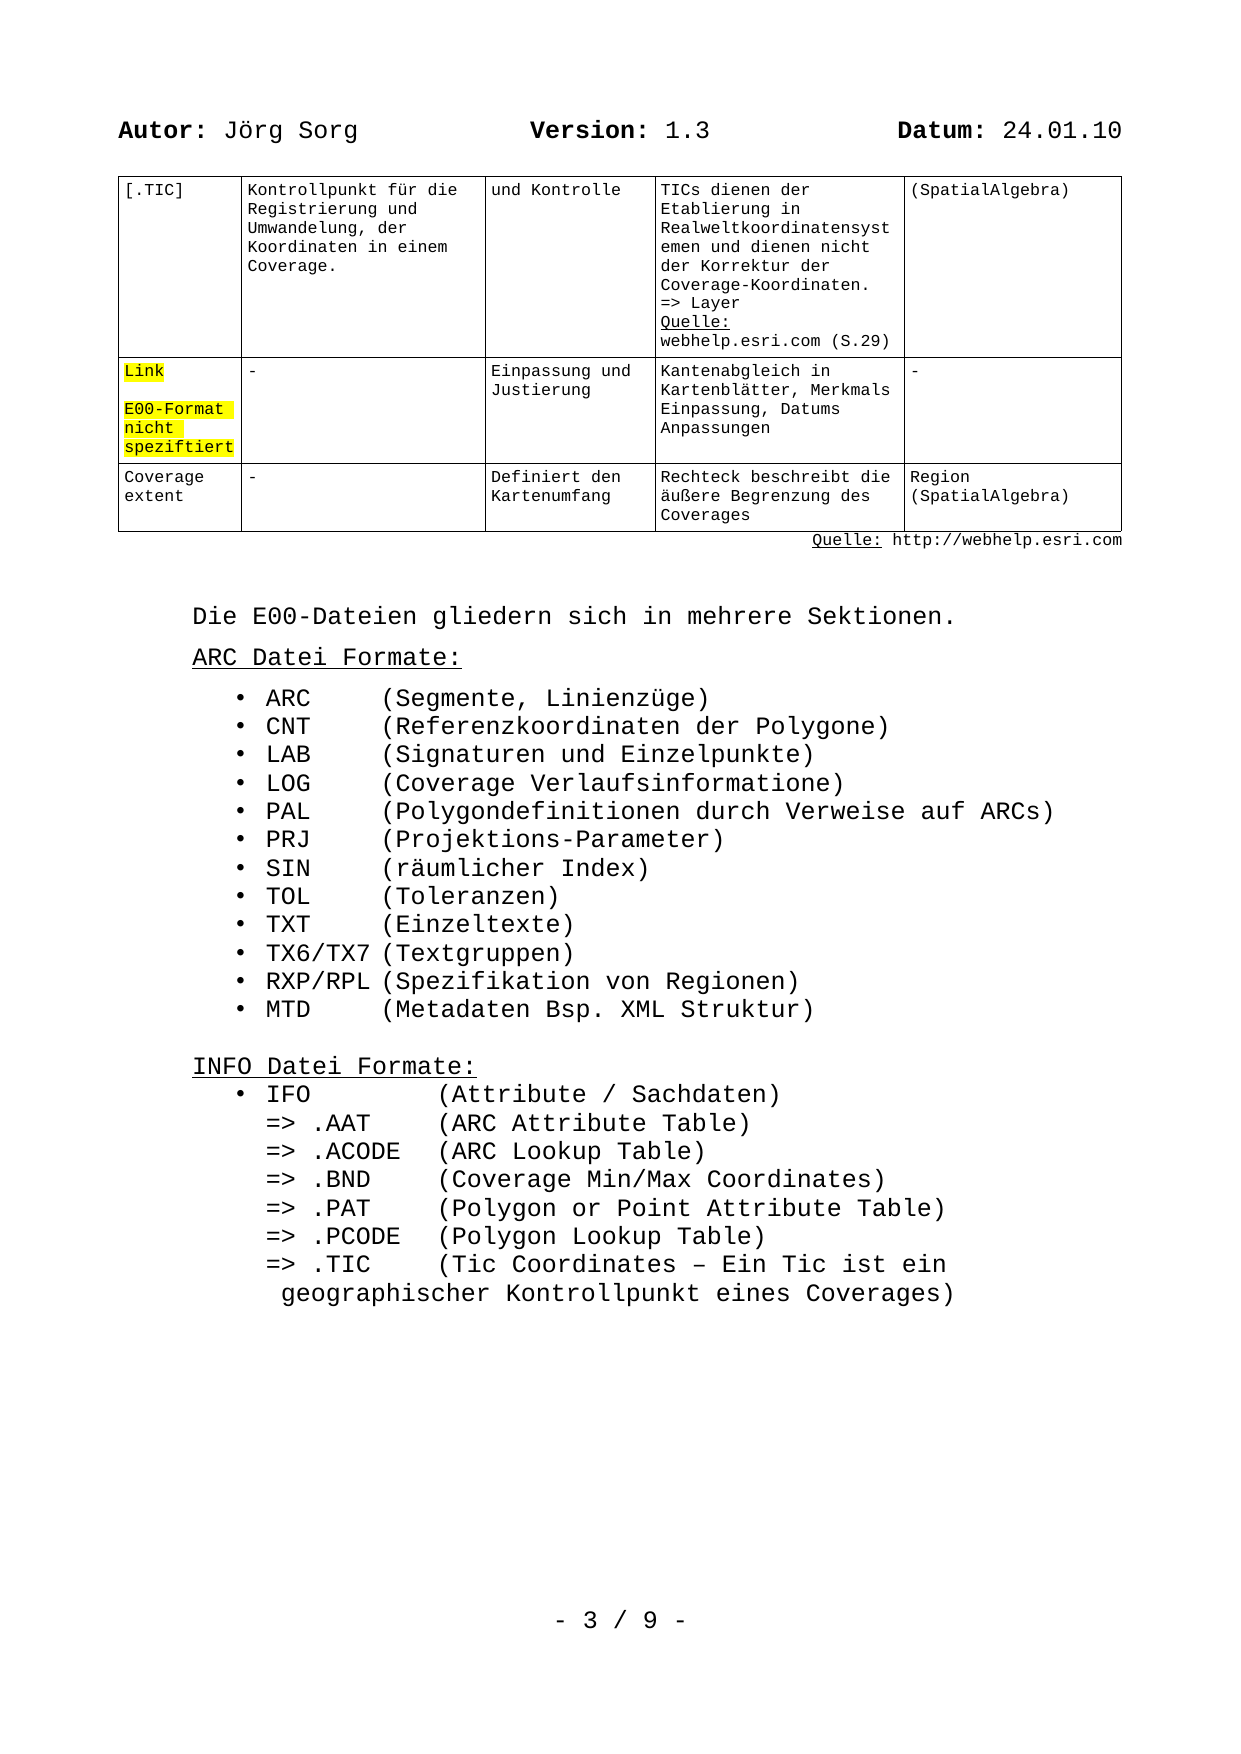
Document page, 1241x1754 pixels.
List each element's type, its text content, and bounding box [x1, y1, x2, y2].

list LAB (Signaturen und Einzelpunkte) [236, 742, 1122, 770]
list PRJ (Projektions-Parameter) [236, 827, 1122, 855]
table_cell Kontrollpunkt für die Registrierung und Umwandelung, der Koordinaten in einem Coverage. [242, 177, 485, 357]
table_cell - [905, 358, 1121, 463]
list TXT (Einzeltexte) [236, 912, 1122, 940]
text ARC Datei Formate: [192, 644, 1122, 673]
table_cell TICs dienen der Etablierung in Realweltkoordinatensystemen und dienen nicht der Korrektur der Coverage-Koordinaten. => Layer Quelle: webhelp.esri.com (S.29) [656, 177, 904, 357]
table_cell [.TIC] [119, 177, 241, 357]
table_cell (SpatialAlgebra) [905, 177, 1121, 357]
list MTD (Metadaten Bsp. XML Struktur) [236, 997, 1122, 1025]
table_cell Link E00-Format nicht speziftiert [119, 358, 241, 463]
table_cell Kantenabgleich in Kartenblätter, Merkmals Einpassung, Datums Anpassungen [656, 358, 904, 463]
table_cell - [242, 358, 485, 463]
list LOG (Coverage Verlaufsinformatione) [236, 770, 1122, 798]
table_cell Definiert den Kartenumfang [486, 464, 655, 531]
table_cell Coverage extent [119, 464, 241, 531]
list PAL (Polygondefinitionen durch Verweise auf ARCs) [236, 798, 1122, 827]
list CNT (Referenzkoordinaten der Polygone) [236, 713, 1122, 742]
list ARC (Segmente, Linienzüge) [236, 685, 1122, 713]
list SIN (räumlicher Index) [236, 855, 1122, 883]
table_cell Region (SpatialAlgebra) [905, 464, 1121, 531]
table_cell und Kontrolle [486, 177, 655, 357]
list IFO (Attribute / Sachdaten) => .AAT (ARC Attribute Table) => .ACODE (ARC Lookup Table) => .BND (Coverage Min/Max Coordinates) => .PAT (Polygon or Point Attribute Table) => .PCODE (Polygon Lookup Table) => .TIC (Tic Coordinates – Ein Tic ist ein geographischer Kontrollpunkt eines Coverages) [236, 1082, 1122, 1308]
text Quelle: http://webhelp.esri.com [192, 531, 1122, 550]
table_cell Einpassung und Justierung [486, 358, 655, 463]
table_cell Rechteck beschreibt die äußere Begrenzung des Coverages [656, 464, 904, 531]
table_cell - [242, 464, 485, 531]
list TOL (Toleranzen) [236, 883, 1122, 912]
text Die E00-Dateien gliedern sich in mehrere Sektionen. [192, 603, 1122, 632]
list TX6/TX7 (Textgruppen) [236, 940, 1122, 968]
list RXP/RPL (Spezifikation von Regionen) [236, 968, 1122, 997]
list INFO Datei Formate: [162, 1053, 1122, 1082]
